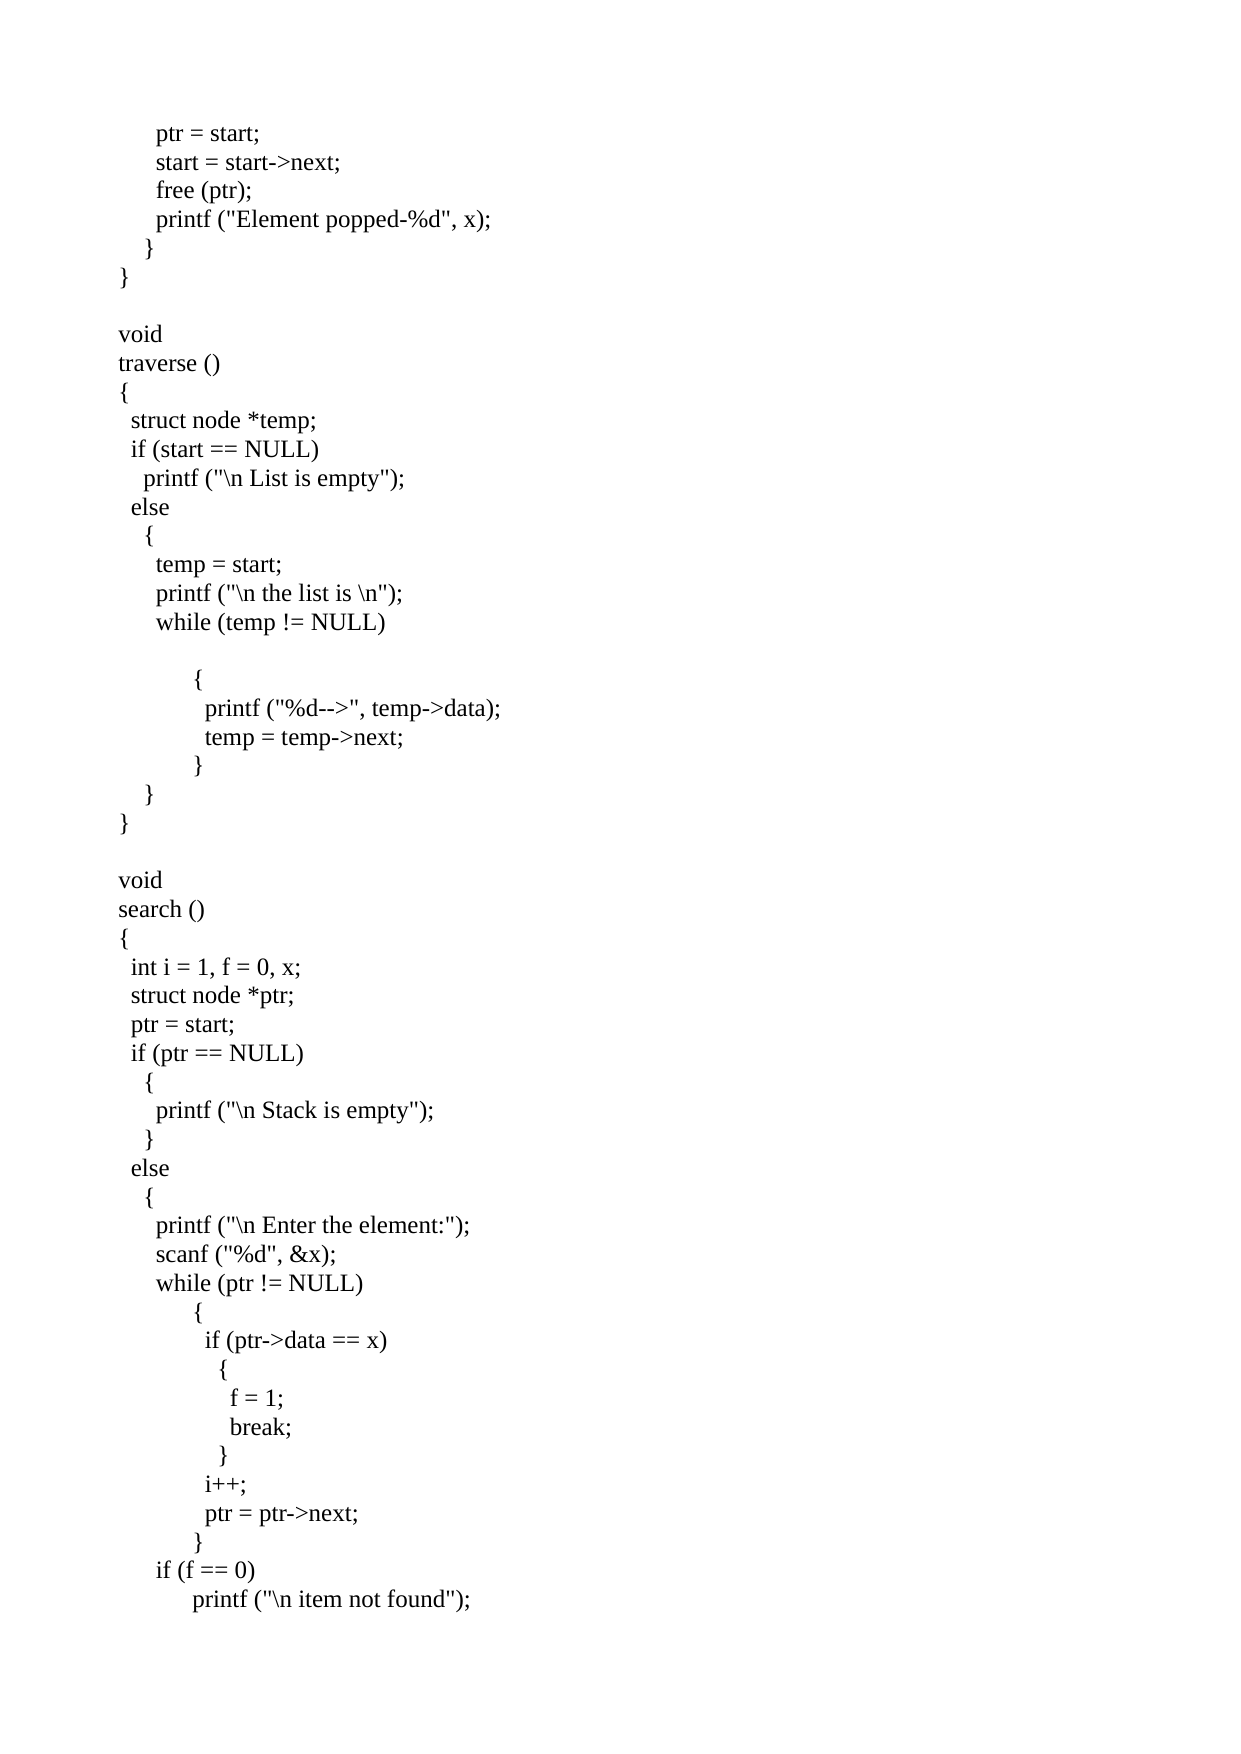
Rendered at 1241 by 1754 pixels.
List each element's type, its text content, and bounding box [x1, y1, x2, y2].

text { [118, 1182, 1122, 1211]
text printf ("\n the list is \n"); [118, 578, 1122, 607]
text ptr = start; [118, 1009, 1122, 1038]
text struct node *ptr; [118, 981, 1122, 1009]
text if (ptr == NULL) [118, 1038, 1122, 1067]
text { [118, 521, 1122, 549]
text printf ("\n List is empty"); [118, 463, 1122, 492]
text if (ptr->data == x) [118, 1326, 1122, 1354]
text traverse () [118, 348, 1122, 377]
text while (temp != NULL) [118, 607, 1122, 636]
text { [118, 1297, 1122, 1326]
text search () [118, 894, 1122, 923]
text free (ptr); [118, 176, 1122, 204]
text printf ("\n Stack is empty"); [118, 1096, 1122, 1124]
text { [118, 377, 1122, 406]
text if (f == 0) [118, 1556, 1122, 1584]
text if (start == NULL) [118, 434, 1122, 463]
text } [118, 233, 1122, 262]
text start = start->next; [118, 147, 1122, 176]
text ptr = ptr->next; [118, 1498, 1122, 1527]
text } [118, 1124, 1122, 1153]
text else [118, 1153, 1122, 1182]
text printf ("Element popped-%d", x); [118, 204, 1122, 233]
text printf ("%d-->", temp->data); [118, 693, 1122, 722]
text struct node *temp; [118, 406, 1122, 434]
text } [118, 779, 1122, 808]
text printf ("\n item not found"); [118, 1584, 1122, 1613]
text i++; [118, 1469, 1122, 1498]
text else [118, 492, 1122, 521]
text { [118, 664, 1122, 693]
text printf ("\n Enter the element:"); [118, 1211, 1122, 1239]
text temp = temp->next; [118, 722, 1122, 751]
text } [118, 262, 1122, 291]
text } [118, 808, 1122, 837]
text { [118, 923, 1122, 952]
text f = 1; [118, 1383, 1122, 1412]
text { [118, 1354, 1122, 1383]
text while (ptr != NULL) [118, 1268, 1122, 1297]
text } [118, 751, 1122, 779]
text scanf ("%d", &x); [118, 1239, 1122, 1268]
text void [118, 319, 1122, 348]
text } [118, 1441, 1122, 1469]
text ptr = start; [118, 118, 1122, 147]
text int i = 1, f = 0, x; [118, 952, 1122, 981]
text break; [118, 1412, 1122, 1441]
text } [118, 1527, 1122, 1556]
text temp = start; [118, 549, 1122, 578]
text { [118, 1067, 1122, 1096]
text void [118, 866, 1122, 894]
